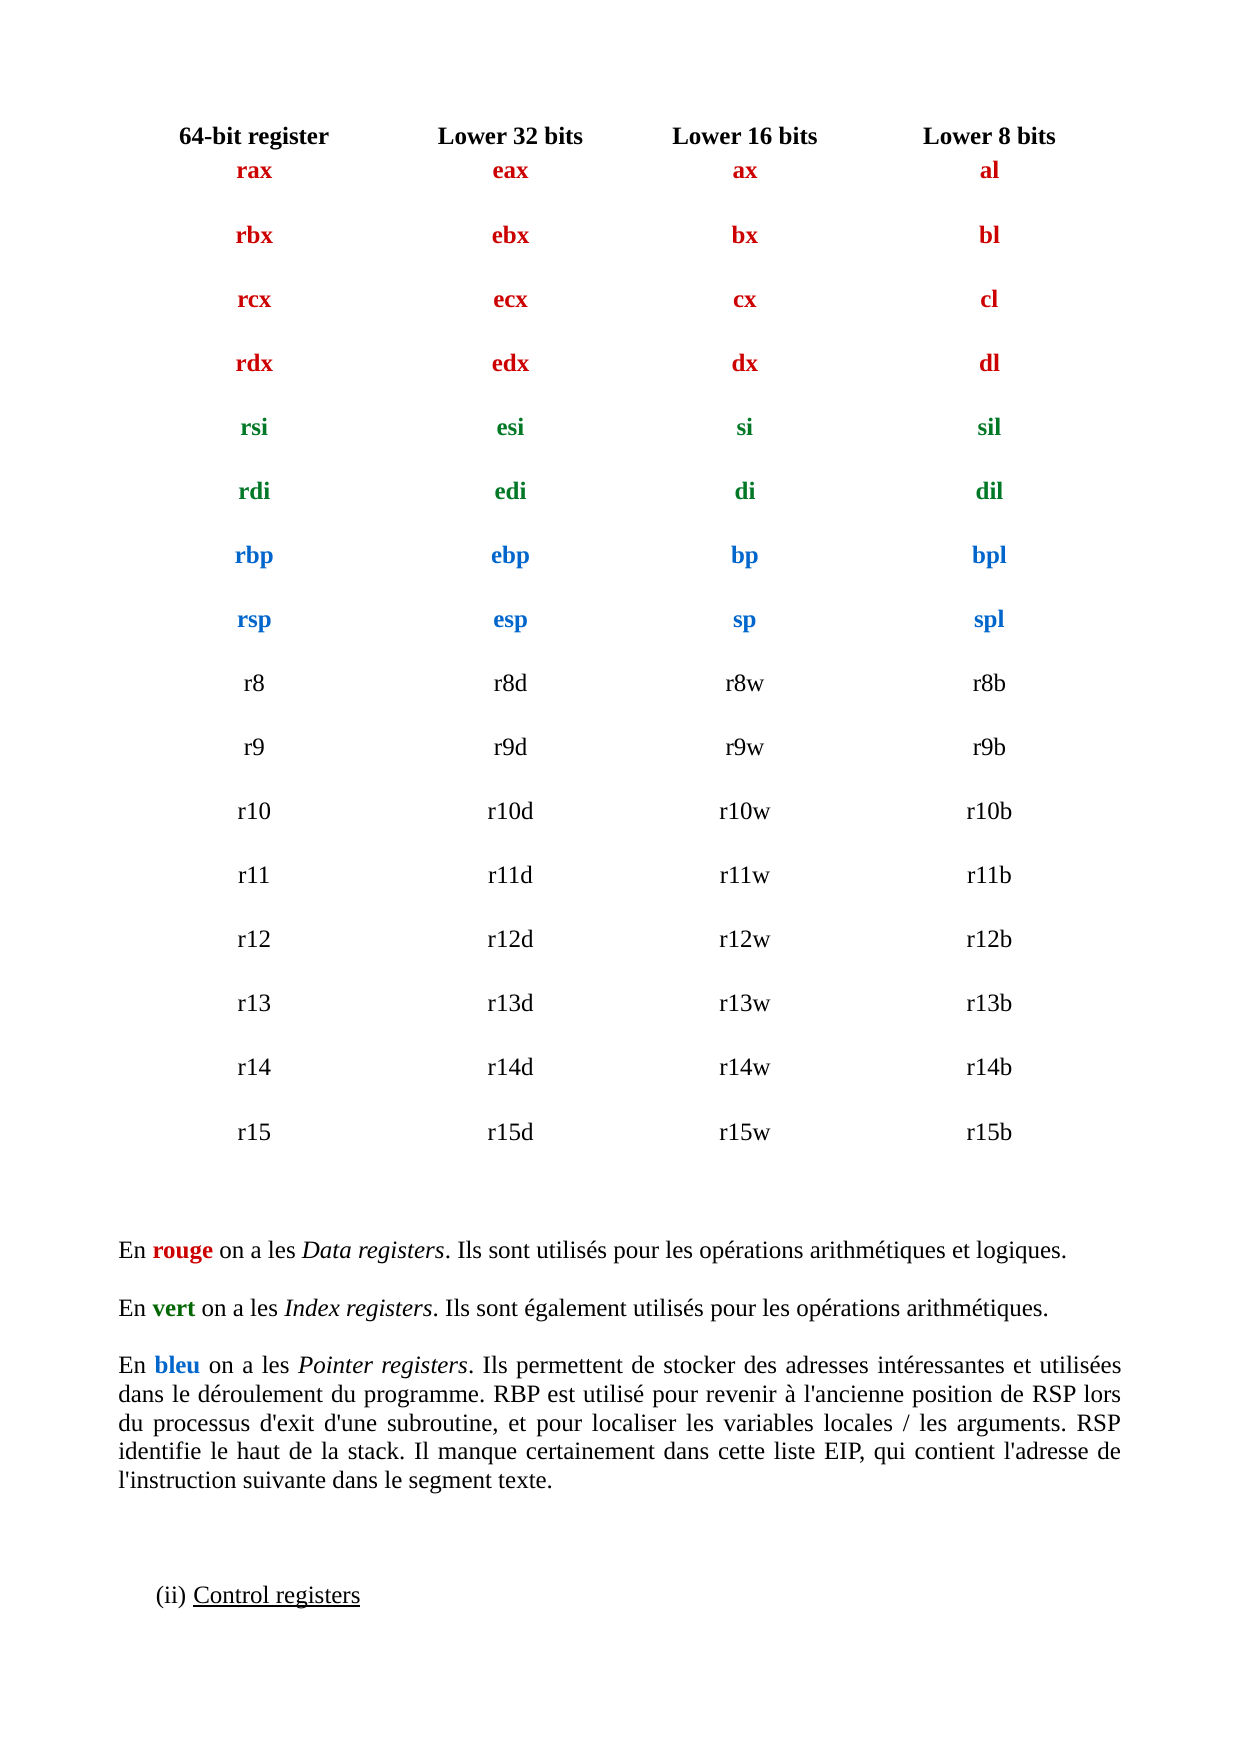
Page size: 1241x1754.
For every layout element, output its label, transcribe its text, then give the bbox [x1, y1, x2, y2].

table_cell ebx [390, 217, 631, 281]
text En vert on a les Index registers. Ils sont également utilisés pour les opérations arithmétiques. [118, 1293, 1122, 1321]
table_cell r8b [859, 665, 1120, 729]
table_cell r15w [631, 1114, 859, 1178]
table_cell spl [859, 601, 1120, 665]
table_cell r15d [390, 1114, 631, 1178]
table_cell rbx [118, 217, 390, 281]
table_cell cx [631, 281, 859, 345]
table_cell r10w [631, 793, 859, 857]
table_cell r14 [118, 1050, 390, 1114]
table_cell r8 [118, 665, 390, 729]
table_cell sil [859, 409, 1120, 473]
text En rouge on a les Data registers. Ils sont utilisés pour les opérations arithmétiques et logiques. [118, 1235, 1122, 1264]
table_cell di [631, 473, 859, 537]
table_cell r13w [631, 986, 859, 1049]
table_cell bpl [859, 537, 1120, 601]
table_cell r14b [859, 1050, 1120, 1114]
table_header Lower 32 bits [390, 118, 631, 153]
table_header 64-bit register [118, 118, 390, 153]
table_cell r11d [390, 858, 631, 921]
table_cell rax [118, 153, 390, 217]
table_cell rcx [118, 281, 390, 345]
list Control registers [156, 1580, 1122, 1609]
table_cell bl [859, 217, 1120, 281]
table_cell r14w [631, 1050, 859, 1114]
table_cell esi [390, 409, 631, 473]
table_cell dil [859, 473, 1120, 537]
table_cell r9d [390, 729, 631, 793]
table_cell al [859, 153, 1120, 217]
table_cell r12 [118, 921, 390, 986]
table_cell rsp [118, 601, 390, 665]
table_cell r8w [631, 665, 859, 729]
table_cell rdx [118, 345, 390, 409]
table_cell dx [631, 345, 859, 409]
table_cell r9w [631, 729, 859, 793]
table_cell r11 [118, 858, 390, 921]
table_cell sp [631, 601, 859, 665]
table_cell eax [390, 153, 631, 217]
table_cell r9 [118, 729, 390, 793]
table_cell r13 [118, 986, 390, 1049]
table_cell r12w [631, 921, 859, 986]
text En bleu on a les Pointer registers. Ils permettent de stocker des adresses intéressantes et utilisées dans le déroulement du programme. RBP est utilisé pour revenir à l'ancienne position de RSP lors du processus d'exit d'une subroutine, et pour localiser les variables locales / les arguments. RSP identifie le haut de la stack. Il manque certainement dans cette liste EIP, qui contient l'adresse de l'instruction suivante dans le segment texte. [118, 1350, 1122, 1494]
table_cell r10 [118, 793, 390, 857]
table_cell r12b [859, 921, 1120, 986]
table_cell cl [859, 281, 1120, 345]
table_cell si [631, 409, 859, 473]
table_cell r9b [859, 729, 1120, 793]
table_cell rdi [118, 473, 390, 537]
table_cell esp [390, 601, 631, 665]
table_cell edx [390, 345, 631, 409]
table_cell r14d [390, 1050, 631, 1114]
table_cell bx [631, 217, 859, 281]
table_cell bp [631, 537, 859, 601]
table_cell r8d [390, 665, 631, 729]
table_cell r13d [390, 986, 631, 1049]
table_cell ax [631, 153, 859, 217]
table_cell dl [859, 345, 1120, 409]
table_header Lower 16 bits [631, 118, 859, 153]
table_cell ebp [390, 537, 631, 601]
table_cell r10d [390, 793, 631, 857]
table_cell edi [390, 473, 631, 537]
table_cell rsi [118, 409, 390, 473]
table_cell rbp [118, 537, 390, 601]
table_cell r15 [118, 1114, 390, 1178]
table_cell r11b [859, 858, 1120, 921]
table_cell ecx [390, 281, 631, 345]
table_cell r13b [859, 986, 1120, 1049]
table_cell r15b [859, 1114, 1120, 1178]
table_header Lower 8 bits [859, 118, 1120, 153]
table_cell r12d [390, 921, 631, 986]
table_cell r10b [859, 793, 1120, 857]
table_cell r11w [631, 858, 859, 921]
